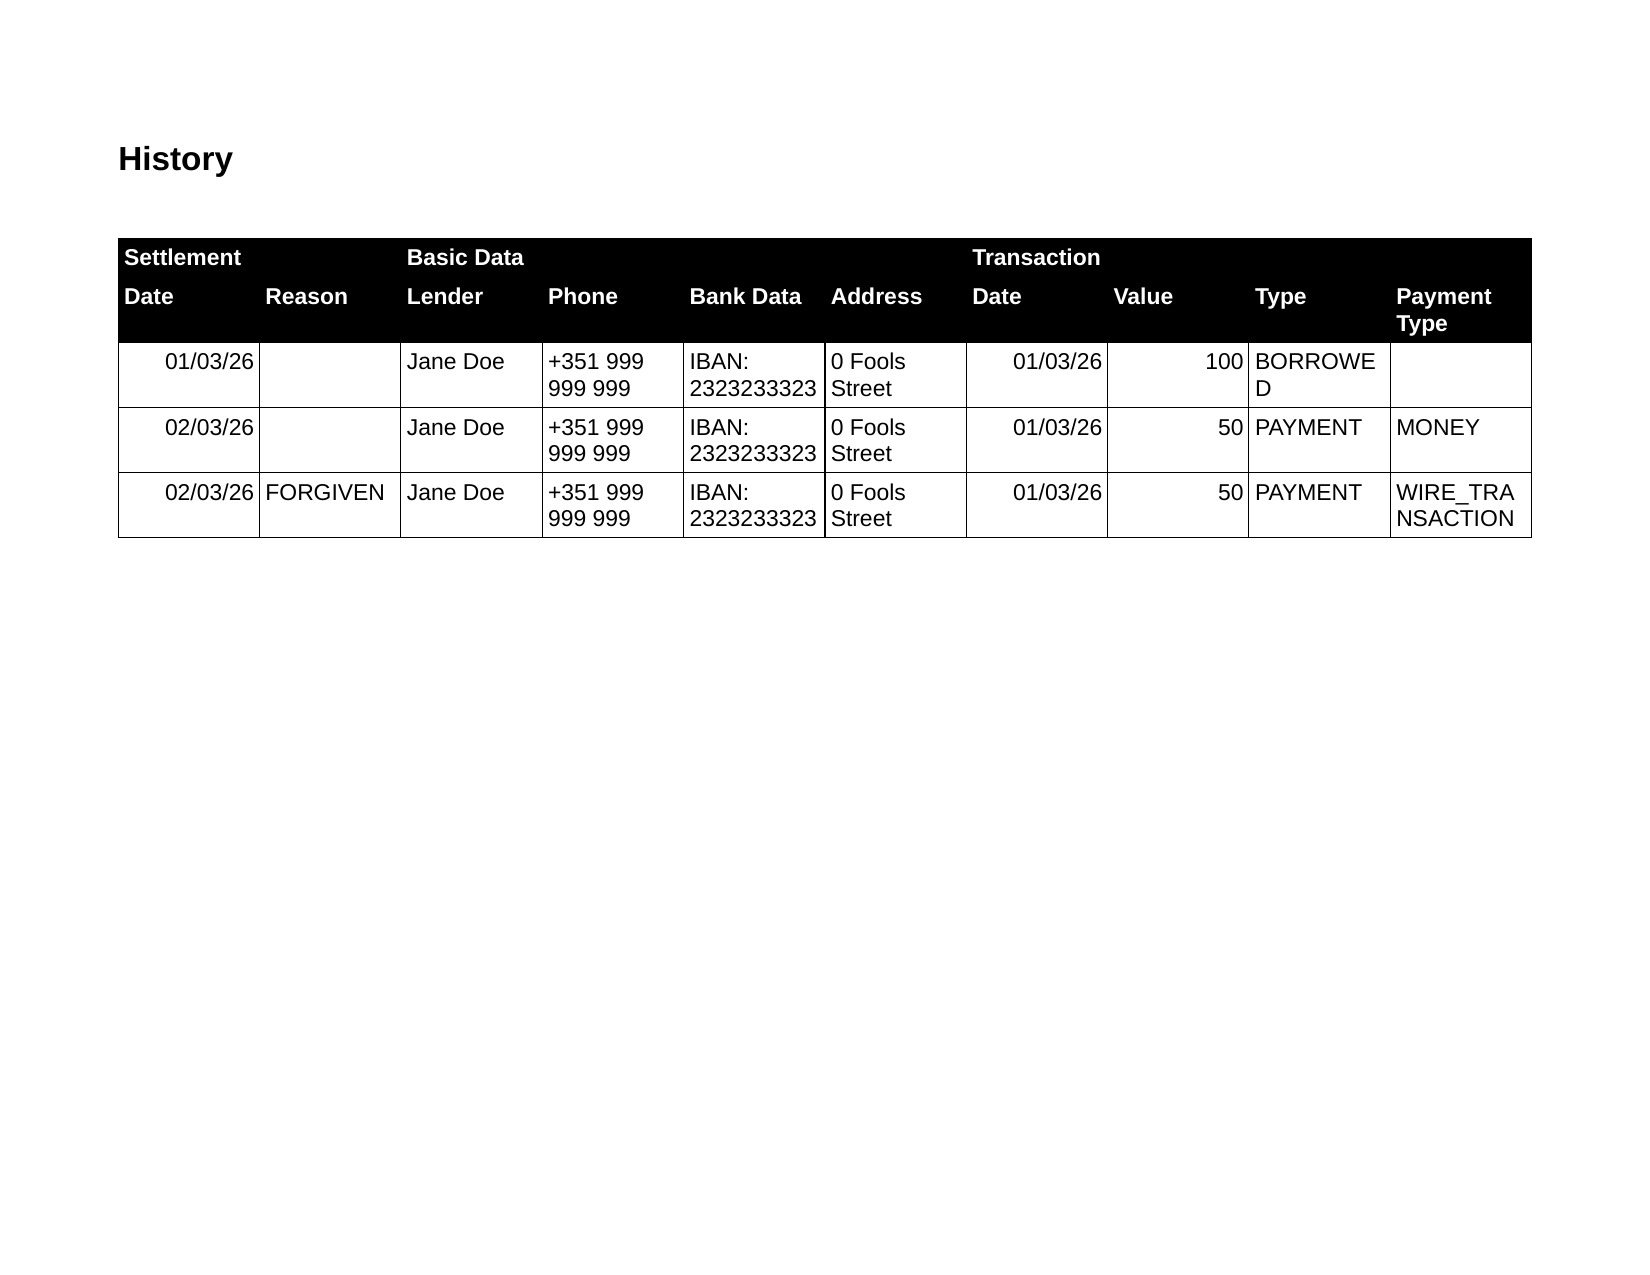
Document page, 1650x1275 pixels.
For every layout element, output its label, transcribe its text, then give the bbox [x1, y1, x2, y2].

table_cell Jane Doe [401, 343, 542, 407]
table_cell 0 Fools Street [826, 473, 966, 537]
subtitle History [118, 139, 1532, 177]
table_cell +351 999 999 999 [543, 408, 683, 472]
table_cell 02/03/26 [119, 473, 259, 537]
table_cell IBAN: 2323233323 [684, 473, 824, 537]
table_cell [1391, 343, 1531, 407]
table_cell Address [826, 277, 966, 342]
table_cell Date [967, 277, 1107, 342]
table_cell WIRE_TRANSACTION [1391, 473, 1531, 537]
table_cell BORROWED [1249, 343, 1390, 407]
table_cell Bank Data [684, 277, 824, 342]
table_cell Date [119, 277, 259, 342]
table_cell IBAN: 2323233323 [684, 343, 824, 407]
table_cell Phone [543, 277, 683, 342]
table_cell 50 [1108, 473, 1248, 537]
table_cell +351 999 999 999 [543, 473, 683, 537]
table_cell 100 [1108, 343, 1248, 407]
table_cell IBAN: 2323233323 [684, 408, 824, 472]
table_cell 01/03/26 [967, 408, 1107, 472]
table_cell FORGIVEN [260, 473, 400, 537]
table_cell [260, 408, 400, 472]
table_cell PAYMENT [1249, 408, 1390, 472]
table_cell PAYMENT [1249, 473, 1390, 537]
table_cell 0 Fools Street [826, 408, 966, 472]
table_cell Lender [401, 277, 542, 342]
table_cell 01/03/26 [119, 343, 259, 407]
table_cell Value [1108, 277, 1248, 342]
table_cell Type [1249, 277, 1390, 342]
table_cell [260, 343, 400, 407]
table_cell 50 [1108, 408, 1248, 472]
table_cell 0 Fools Street [826, 343, 966, 407]
table_cell MONEY [1391, 408, 1531, 472]
table_cell Payment Type [1391, 277, 1531, 342]
table_cell 01/03/26 [967, 343, 1107, 407]
table_cell Jane Doe [401, 408, 542, 472]
table_header Basic Data [401, 239, 966, 276]
table_cell Reason [260, 277, 400, 342]
table_cell 01/03/26 [967, 473, 1107, 537]
table_cell +351 999 999 999 [543, 343, 683, 407]
table_header Transaction [967, 239, 1531, 276]
table_header Settlement [119, 239, 400, 276]
table_cell 02/03/26 [119, 408, 259, 472]
table_cell Jane Doe [401, 473, 542, 537]
